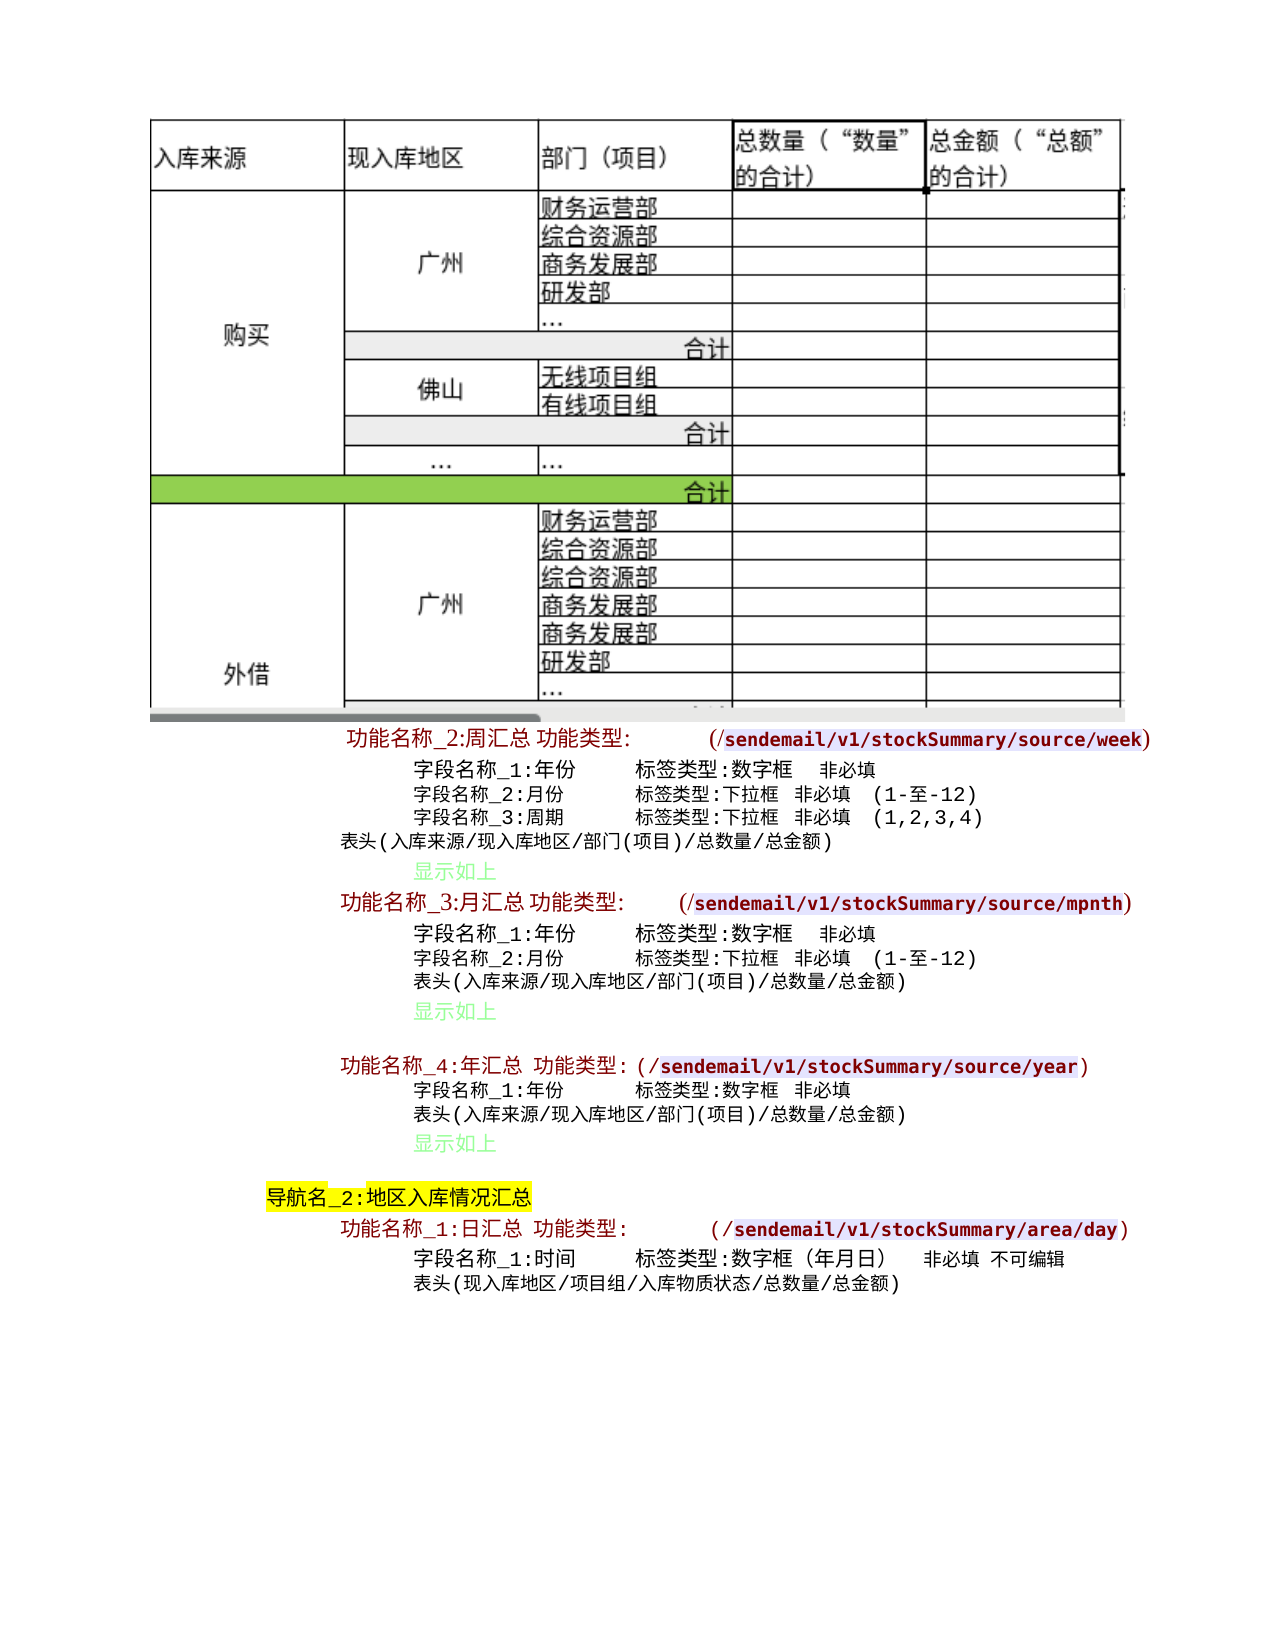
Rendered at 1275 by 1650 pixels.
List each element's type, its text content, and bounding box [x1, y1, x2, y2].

text 表头(入库来源/现入库地区/部门(项目)/总数量/总金额) [118, 971, 1157, 995]
text 显示如上 [118, 855, 1157, 885]
text 字段名称_1:年份 标签类型:数字框 非必填 [118, 917, 1157, 947]
text 字段名称_2:月份 标签类型:下拉框 非必填 (1-至-12) [118, 947, 1157, 971]
text 功能名称_3:月汇总 功能类型: (/sendemail/v1/stockSummary/source/mpnth) [118, 885, 1157, 917]
text 显示如上 [118, 1127, 1157, 1158]
text 功能名称_4:年汇总 功能类型: (/sendemail/v1/stockSummary/source/year) [118, 1049, 1157, 1079]
text 字段名称_1:时间 标签类型:数字框（年月日） 非必填 不可编辑 [118, 1242, 1157, 1273]
text 表头(入库来源/现入库地区/部门(项目)/总数量/总金额) [118, 1103, 1157, 1127]
text 字段名称_2:月份 标签类型:下拉框 非必填 (1-至-12) [118, 783, 1157, 807]
text 导航名_2:地区入库情况汇总 [118, 1181, 1157, 1212]
text 字段名称_1:年份 标签类型:数字框 非必填 [118, 753, 1157, 783]
text 显示如上 [118, 995, 1157, 1026]
text 字段名称_3:周期 标签类型:下拉框 非必填 (1,2,3,4) [118, 807, 1157, 831]
text 表头(入库来源/现入库地区/部门(项目)/总数量/总金额) [118, 831, 1157, 855]
picture [150, 118, 1125, 722]
text 表头(现入库地区/项目组/入库物质状态/总数量/总金额) [118, 1273, 1157, 1296]
text 字段名称_1:年份 标签类型:数字框 非必填 [118, 1079, 1157, 1103]
text 功能名称_2:周汇总 功能类型: (/sendemail/v1/stockSummary/source/week) [118, 375, 1157, 753]
text 功能名称_1:日汇总 功能类型: (/sendemail/v1/stockSummary/area/day) [118, 1212, 1157, 1242]
